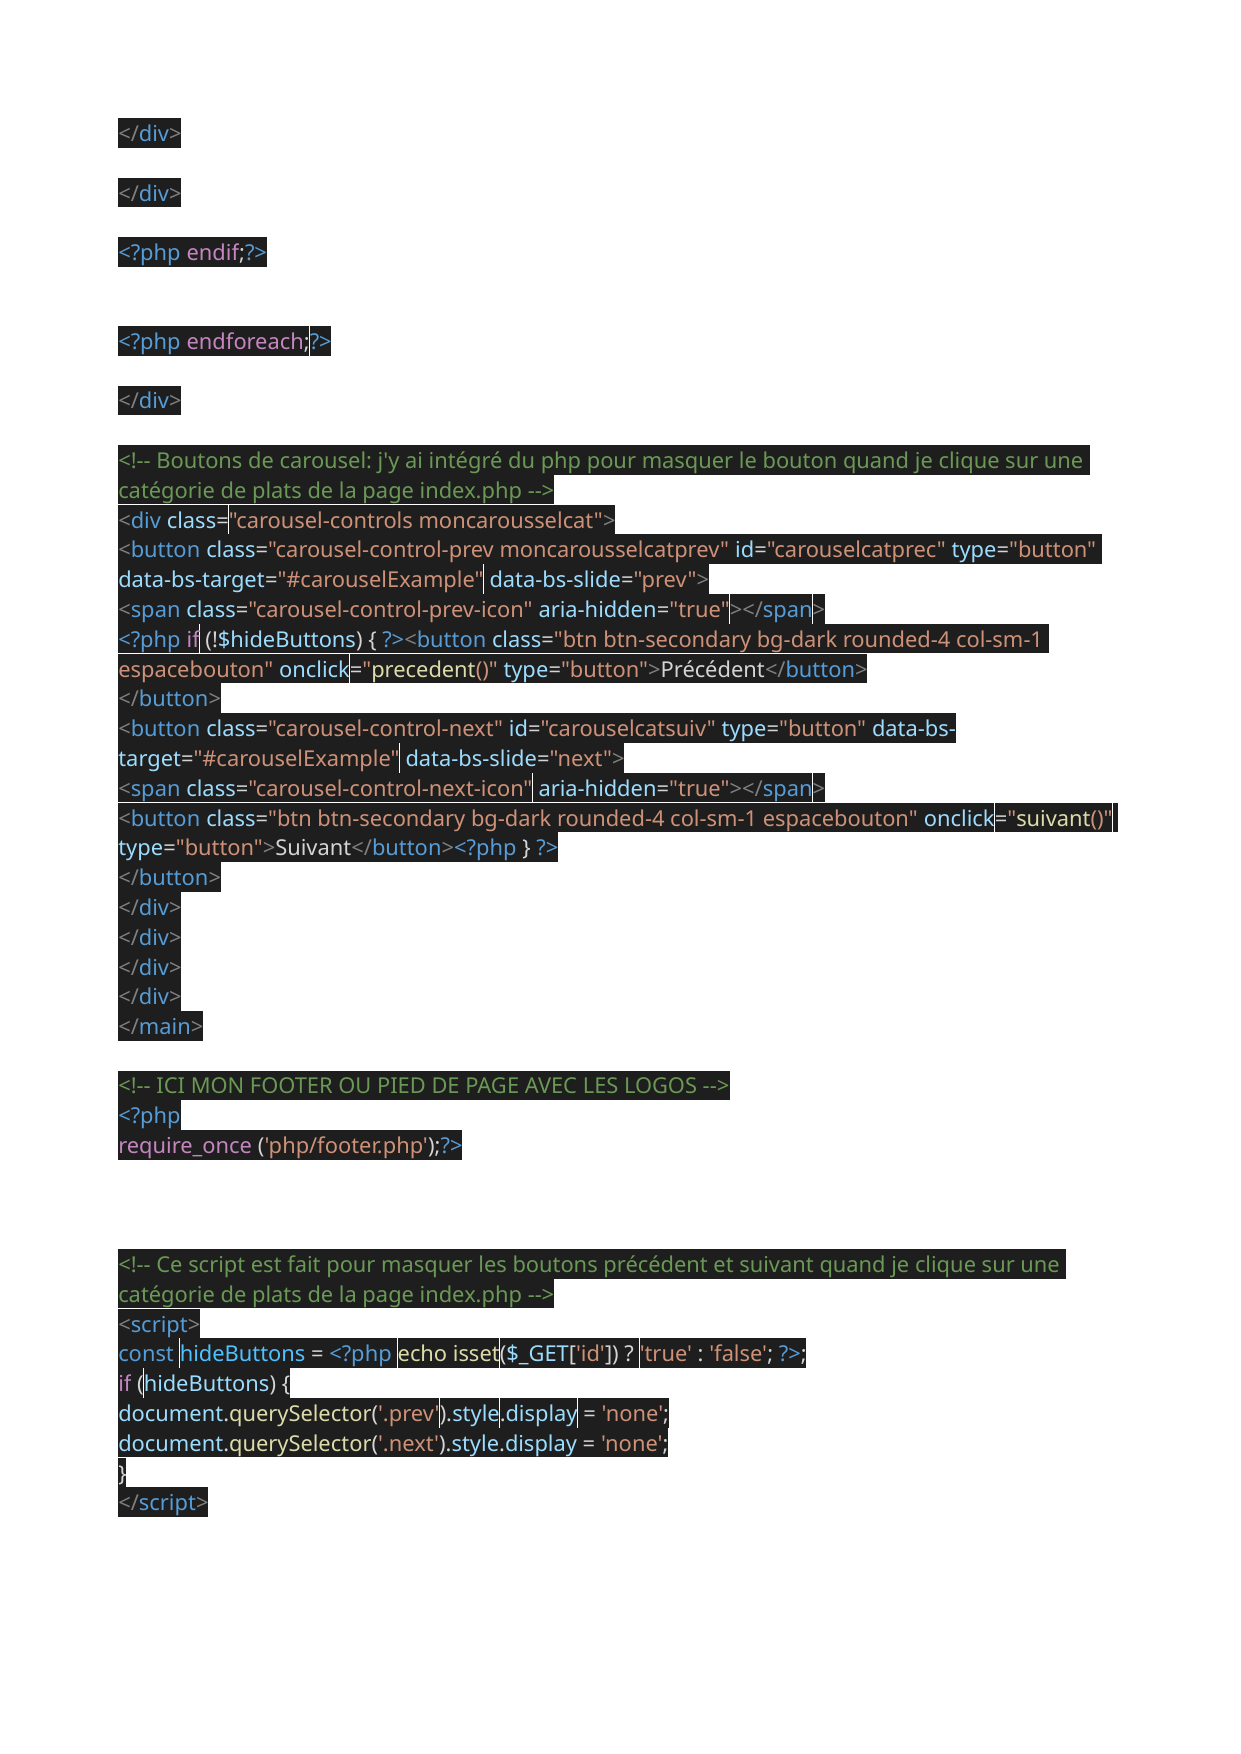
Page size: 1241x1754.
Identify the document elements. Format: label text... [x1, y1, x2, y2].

text <?php endif;?> [118, 237, 1122, 267]
text <!-- ICI MON FOOTER OU PIED DE PAGE AVEC LES LOGOS --> [118, 1071, 1122, 1100]
text const hideButtons = <?php echo isset($_GET['id']) ? 'true' : 'false'; ?>; [118, 1338, 1122, 1368]
text </div> [118, 892, 1122, 922]
text require_once ('php/footer.php');?> [118, 1130, 1122, 1160]
text </div> [118, 178, 1122, 207]
text <?php if (!$hideButtons) { ?><button class="btn btn-secondary bg-dark rounded-4 col-sm-1 espacebouton" onclick="precedent()" type="button">Précédent</button> [118, 624, 1122, 683]
text </div> [118, 386, 1122, 415]
text </button> [118, 683, 1122, 713]
text <script> [118, 1308, 1122, 1338]
text <span class="carousel-control-prev-icon" aria-hidden="true"></span> [118, 594, 1122, 624]
text <button class="carousel-control-next" id="carouselcatsuiv" type="button" data-bs-target="#carouselExample" data-bs-slide="next"> [118, 713, 1122, 773]
text </div> [118, 922, 1122, 951]
text if (hideButtons) { [118, 1368, 1122, 1398]
text </div> [118, 981, 1122, 1011]
text <!-- Boutons de carousel: j'y ai intégré du php pour masquer le bouton quand je clique sur une catégorie de plats de la page index.php --> [118, 445, 1122, 504]
text </main> [118, 1011, 1122, 1041]
text <?php [118, 1100, 1122, 1130]
text <div class="carousel-controls moncarousselcat"> [118, 504, 1122, 534]
text <?php endforeach;?> [118, 326, 1122, 356]
text </div> [118, 118, 1122, 148]
text document.querySelector('.next').style.display = 'none'; [118, 1428, 1122, 1457]
text <span class="carousel-control-next-icon" aria-hidden="true"></span> [118, 773, 1122, 802]
text </button> [118, 862, 1122, 892]
text </script> [118, 1487, 1122, 1517]
text <button class="btn btn-secondary bg-dark rounded-4 col-sm-1 espacebouton" onclick="suivant()" type="button">Suivant</button><?php } ?> [118, 802, 1122, 862]
text document.querySelector('.prev').style.display = 'none'; [118, 1398, 1122, 1428]
text <!-- Ce script est fait pour masquer les boutons précédent et suivant quand je clique sur une catégorie de plats de la page index.php --> [118, 1249, 1122, 1308]
text } [118, 1457, 1122, 1487]
text <button class="carousel-control-prev moncarousselcatprev" id="carouselcatprec" type="button" data-bs-target="#carouselExample" data-bs-slide="prev"> [118, 534, 1122, 594]
text </div> [118, 951, 1122, 981]
